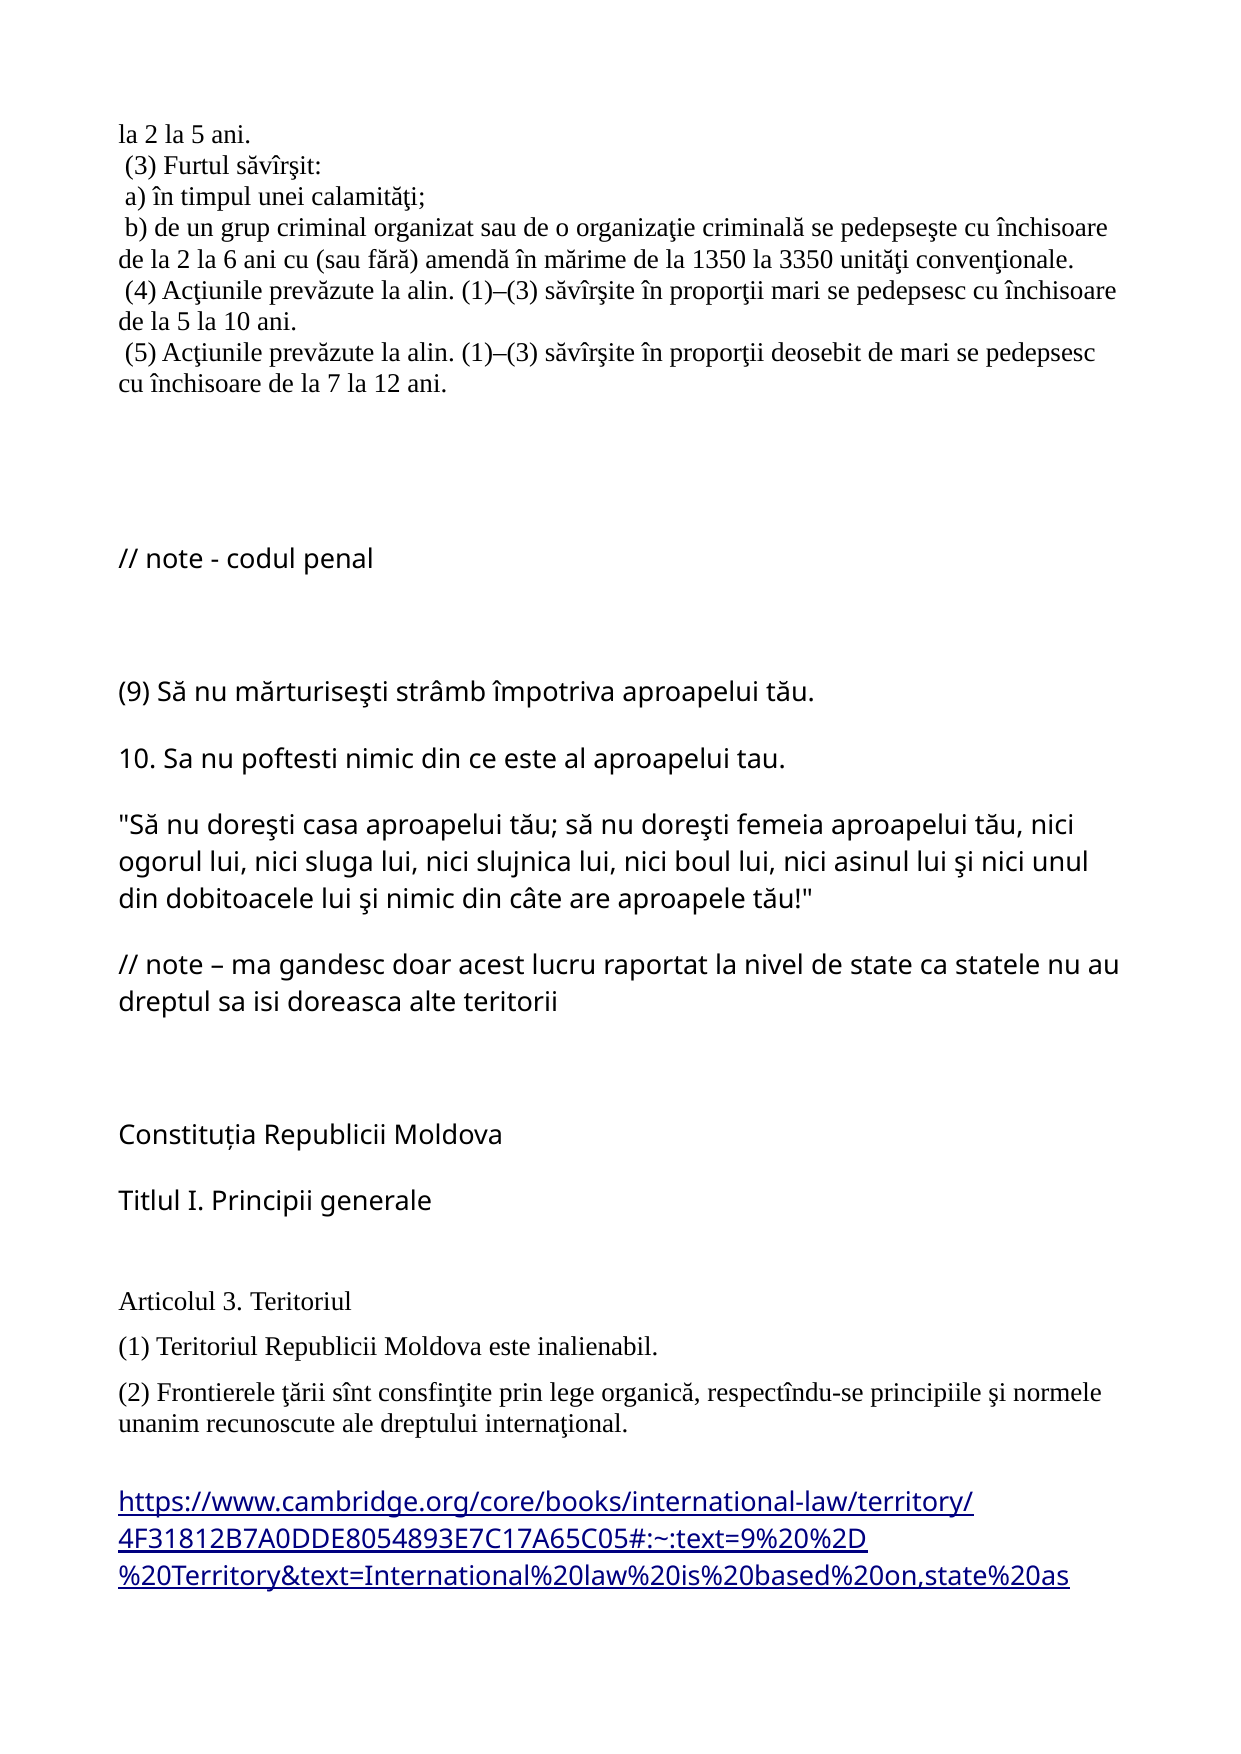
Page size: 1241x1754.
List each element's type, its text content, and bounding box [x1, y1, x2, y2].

text (1) Teritoriul Republicii Moldova este inalienabil. [118, 1330, 1122, 1362]
text https://www.cambridge.org/core/books/international-law/territory/4F31812B7A0DDE8054893E7C17A65C05#:~:text=9%20%2D%20Territory&text=International%20law%20is%20based%20on,state%20as [118, 1482, 1122, 1593]
text (2) Frontierele ţării sînt consfinţite prin lege organică, respectîndu-se principiile şi normele unanim recunoscute ale dreptului internaţional. [118, 1376, 1122, 1438]
text Articolul 3. Teritoriul [118, 1285, 1122, 1316]
text Constituția Republicii Moldova [118, 1115, 1122, 1152]
text 10. Sa nu poftesti nimic din ce este al aproapelui tau. [118, 739, 1122, 776]
text // note - codul penal [118, 540, 1122, 577]
text (9) Să nu mărturiseşti strâmb împotriva aproapelui tău. [118, 673, 1122, 709]
text Titlul I. Principii generale [118, 1181, 1122, 1218]
text la 2 la 5 ani. (3) Furtul săvîrşit: a) în timpul unei calamităţi; b) de un grup criminal organizat sau de o organizaţie criminală se pedepseşte cu închisoare de la 2 la 6 ani cu (sau fără) amendă în mărime de la 1350 la 3350 unităţi convenţionale. (4) Acţiunile prevăzute la alin. (1)–(3) săvîrşite în proporţii mari se pedepsesc cu închisoare de la 5 la 10 ani. (5) Acţiunile prevăzute la alin. (1)–(3) săvîrşite în proporţii deosebit de mari se pedepsesc cu închisoare de la 7 la 12 ani. [118, 118, 1122, 398]
text "Să nu doreşti casa aproapelui tău; să nu doreşti femeia aproapelui tău, nici ogorul lui, nici sluga lui, nici slujnica lui, nici boul lui, nici asinul lui şi nici unul din dobitoacele lui şi nimic din câte are aproapele tău!" [118, 805, 1122, 916]
text // note – ma gandesc doar acest lucru raportat la nivel de state ca statele nu au dreptul sa isi doreasca alte teritorii [118, 946, 1122, 1019]
